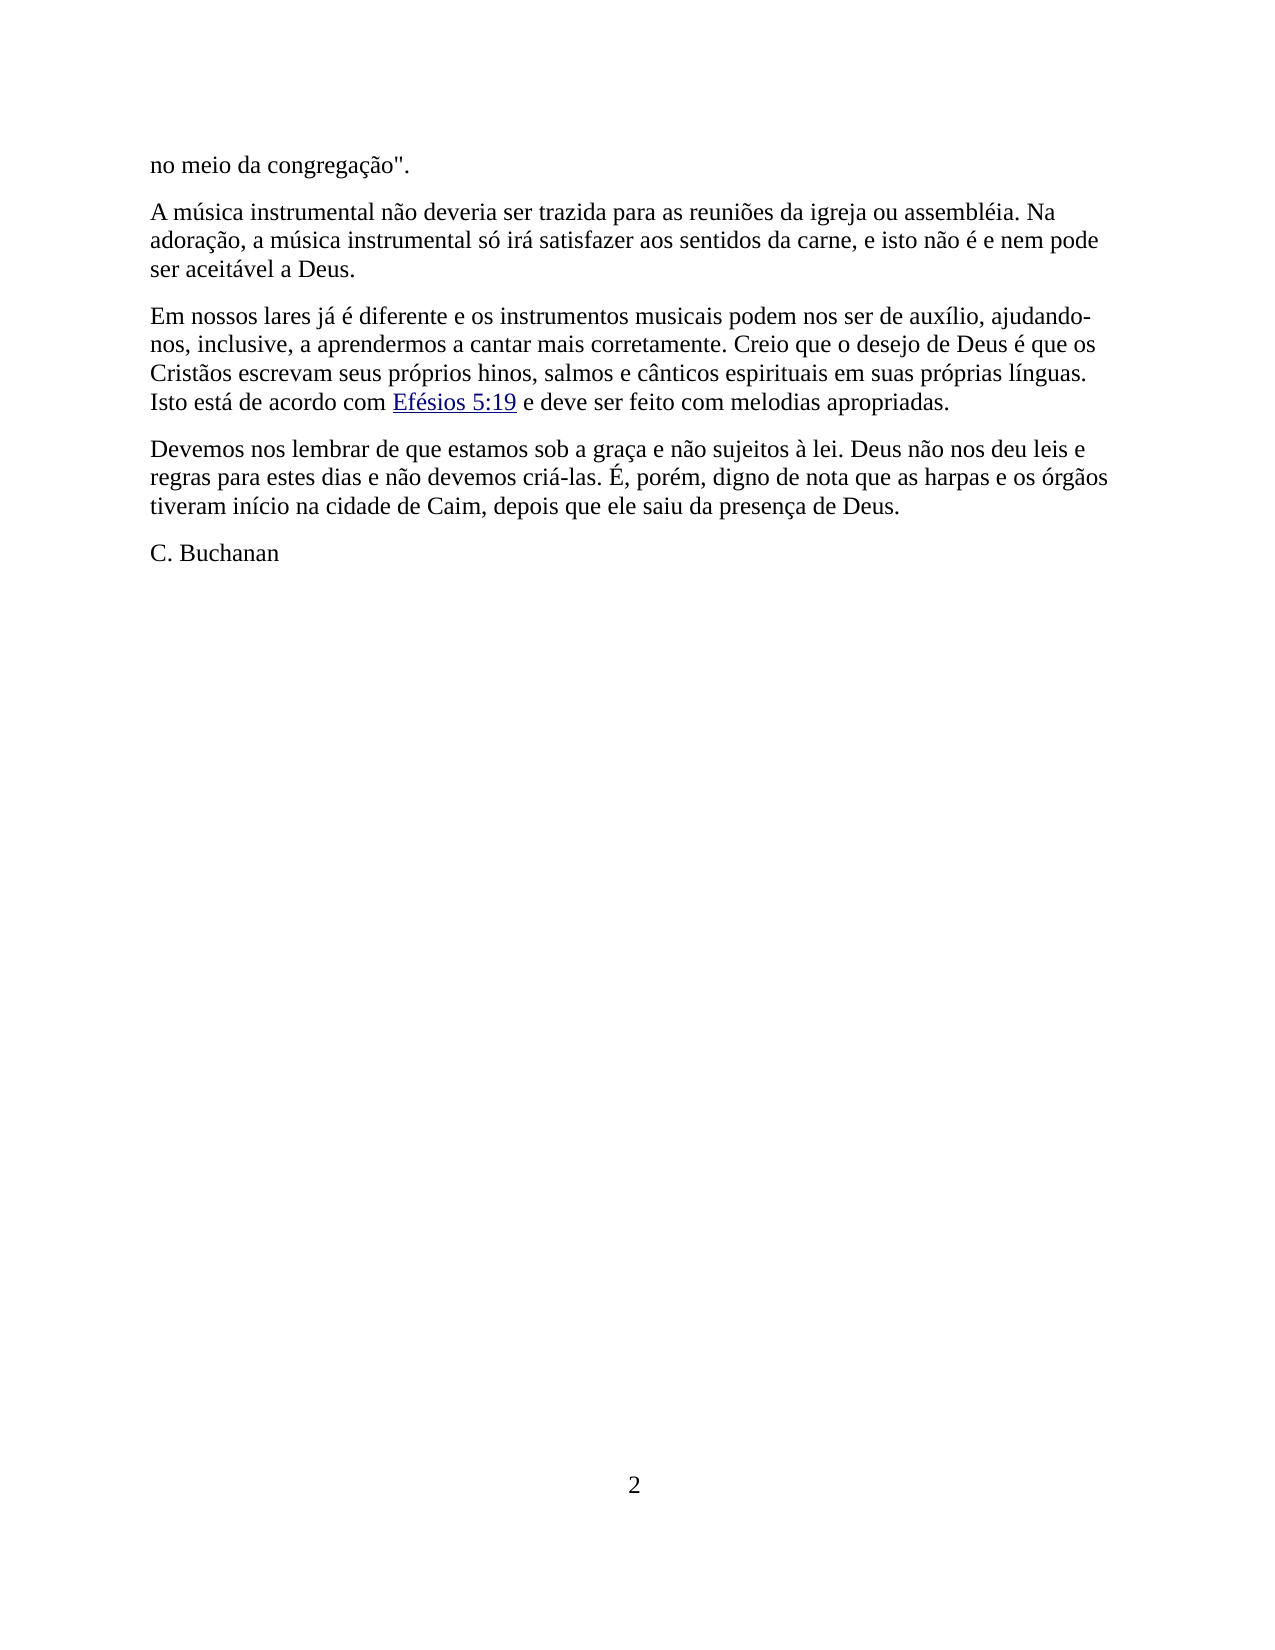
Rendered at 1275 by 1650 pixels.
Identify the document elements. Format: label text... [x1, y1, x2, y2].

text Devemos nos lembrar de que estamos sob a graça e não sujeitos à lei. Deus não nos deu leis e regras para estes dias e não devemos criá-las. É, porém, digno de nota que as harpas e os órgãos tiveram início na cidade de Caim, depois que ele saiu da presença de Deus. [150, 434, 1125, 520]
text Em nossos lares já é diferente e os instrumentos musicais podem nos ser de auxílio, ajudando-nos, inclusive, a aprendermos a cantar mais corretamente. Creio que o desejo de Deus é que os Cristãos escrevam seus próprios hinos, salmos e cânticos espirituais em suas próprias línguas. Isto está de acordo com Efésios 5:19 e deve ser feito com melodias apropriadas. [150, 301, 1125, 416]
text C. Buchanan [150, 538, 1125, 567]
text A música instrumental não deveria ser trazida para as reuniões da igreja ou assembléia. Na adoração, a música instrumental só irá satisfazer aos sentidos da carne, e isto não é e nem pode ser aceitável a Deus. [150, 197, 1125, 283]
text no meio da congregação". [150, 150, 1125, 179]
